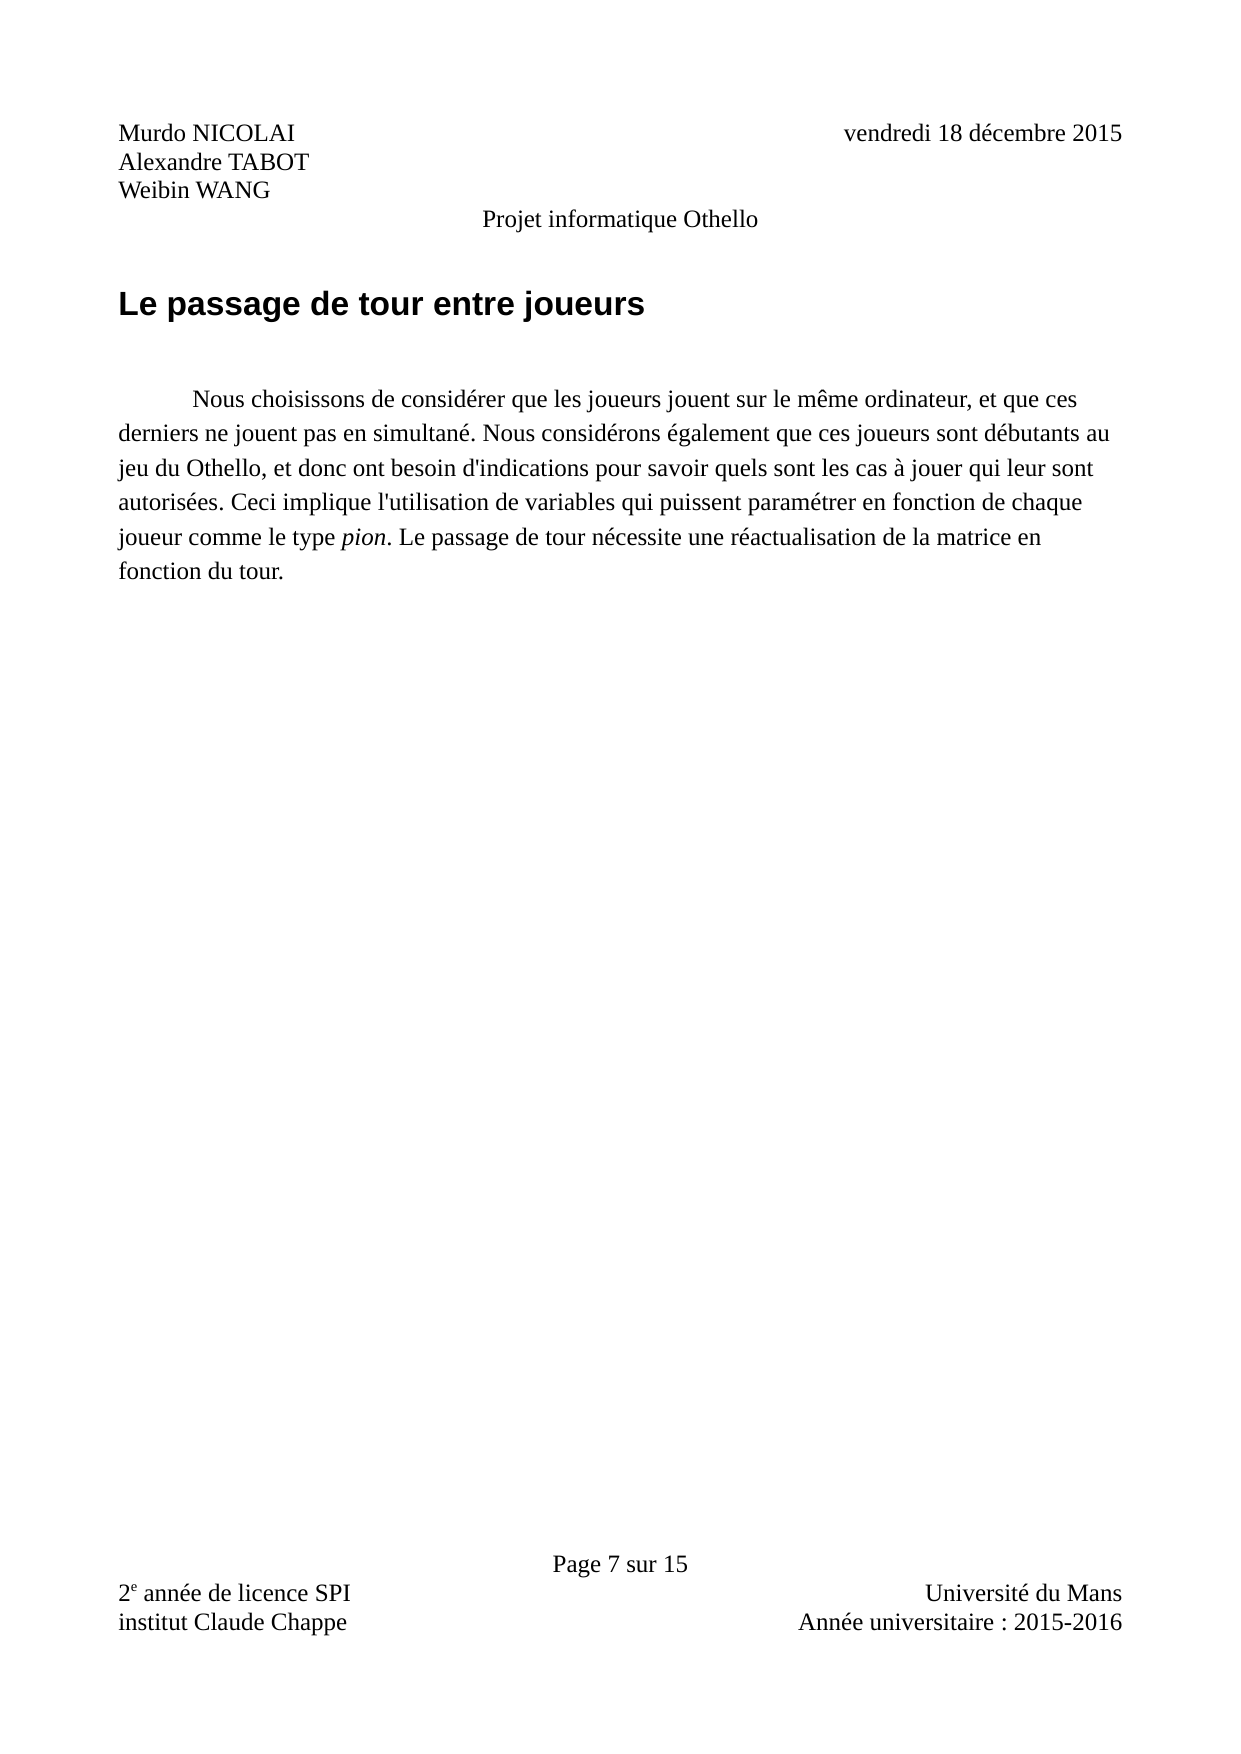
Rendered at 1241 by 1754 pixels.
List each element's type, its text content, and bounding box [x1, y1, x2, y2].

subtitle Le passage de tour entre joueurs [118, 283, 1122, 322]
text Nous choisissons de considérer que les joueurs jouent sur le même ordinateur, et que ces derniers ne jouent pas en simultané. Nous considérons également que ces joueurs sont débutants au jeu du Othello, et donc ont besoin d'indications pour savoir quels sont les cas à jouer qui leur sont autorisées. Ceci implique l'utilisation de variables qui puissent paramétrer en fonction de chaque joueur comme le type pion. Le passage de tour nécessite une réactualisation de la matrice en fonction du tour. [118, 384, 1122, 585]
